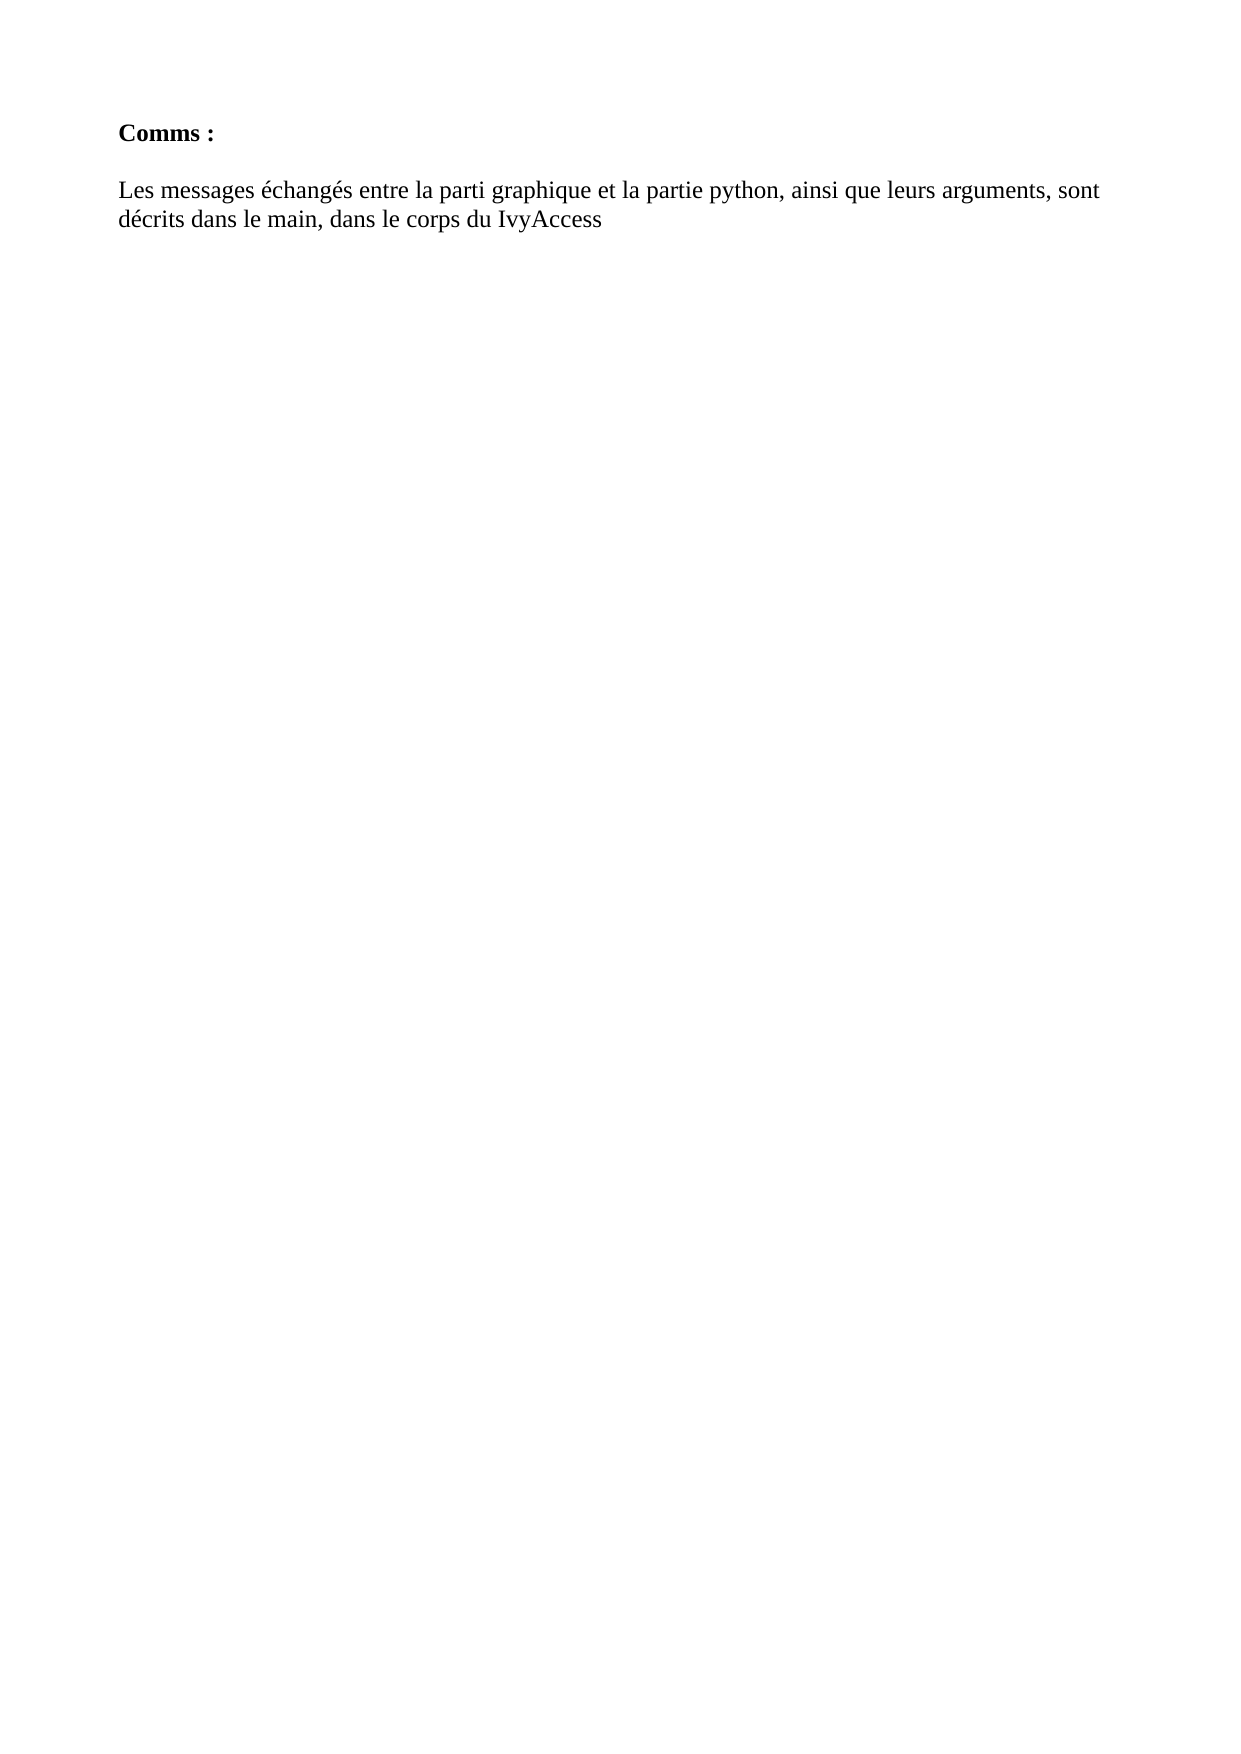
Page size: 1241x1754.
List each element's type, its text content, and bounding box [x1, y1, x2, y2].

text Comms : [118, 118, 1122, 147]
text Les messages échangés entre la parti graphique et la partie python, ainsi que leurs arguments, sont décrits dans le main, dans le corps du IvyAccess [118, 176, 1122, 233]
